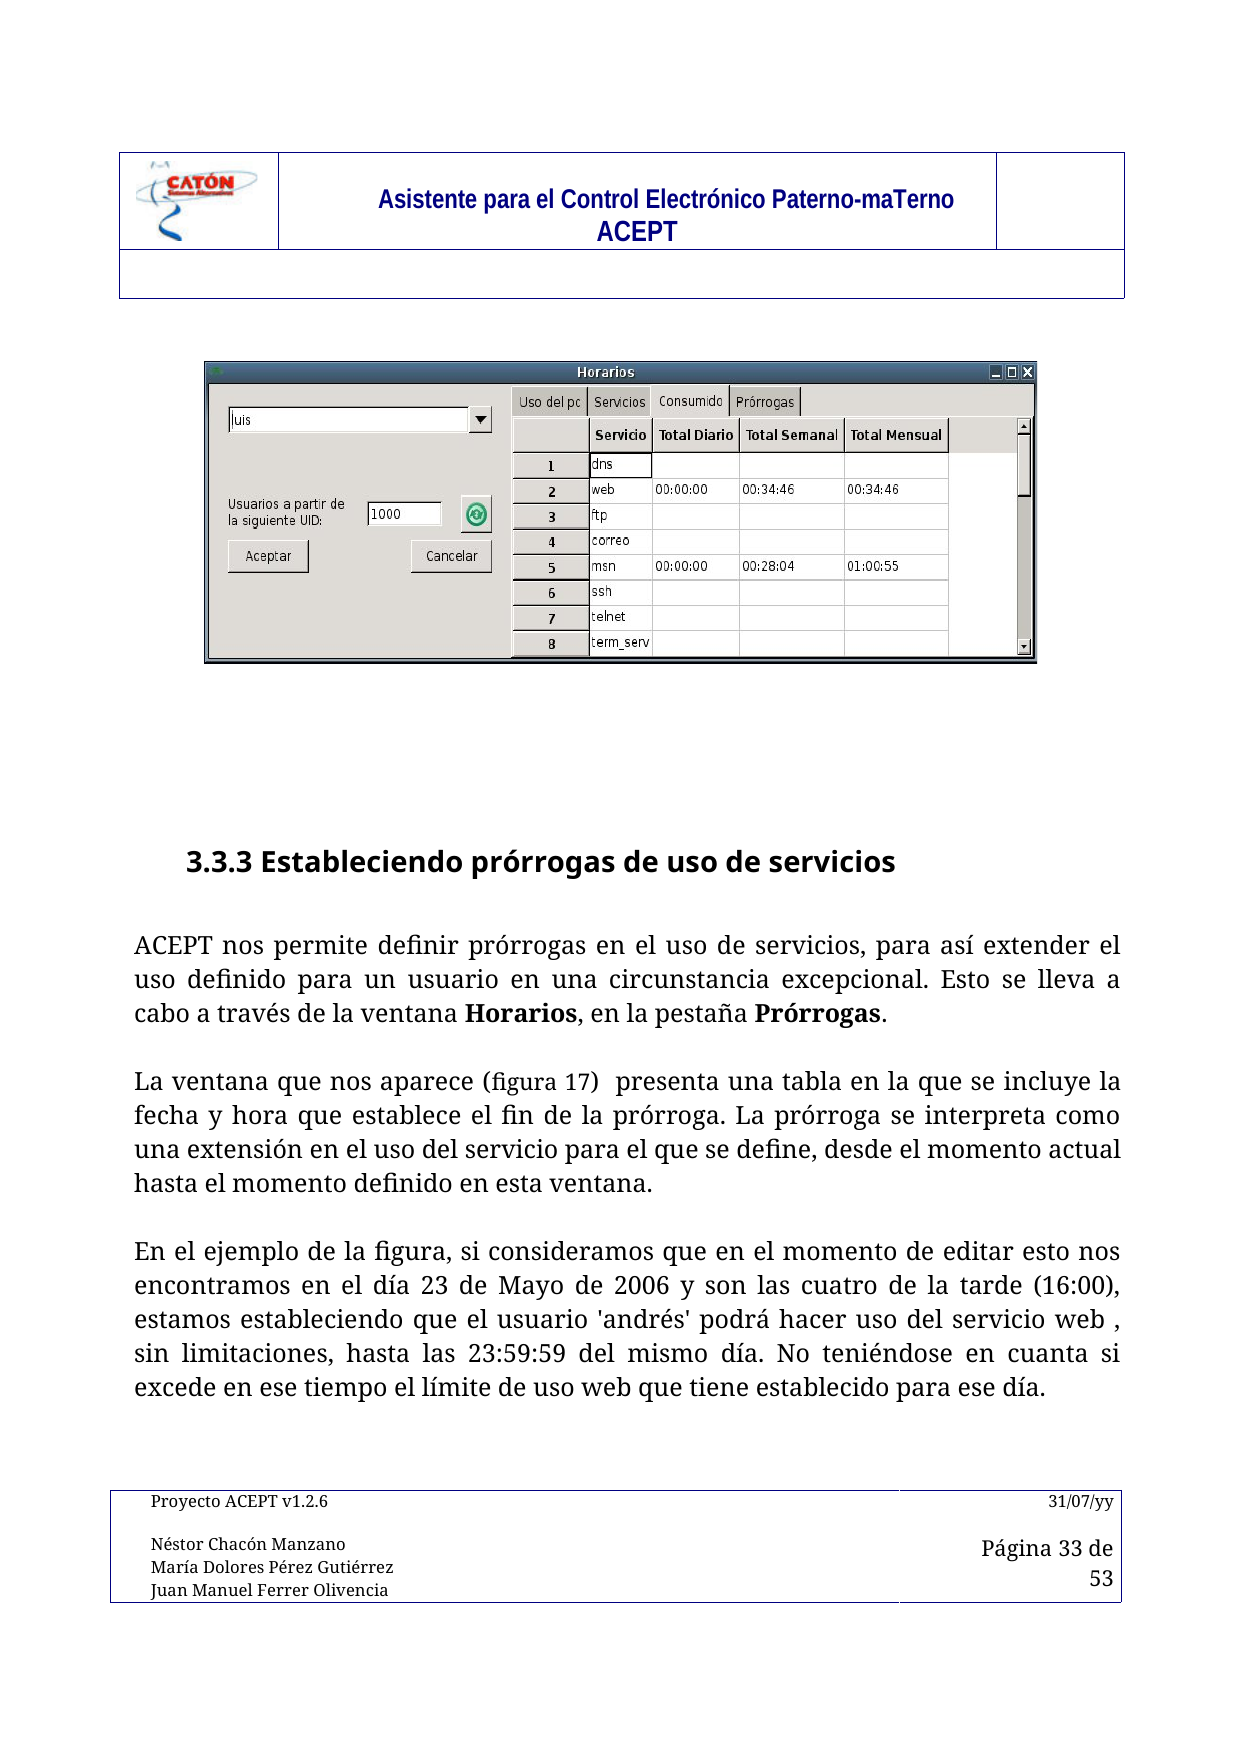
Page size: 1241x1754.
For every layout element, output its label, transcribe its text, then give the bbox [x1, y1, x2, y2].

list En el ejemplo de la figura, si consideramos que en el momento de editar esto nos encontramos en el día 23 de Mayo de 2006 y son las cuatro de la tarde (16:00), estamos estableciendo que el usuario 'andrés' podrá hacer uso del servicio web , sin limitaciones, hasta las 23:59:59 del mismo día. No teniéndose en cuanta si excede en ese tiempo el límite de uso web que tiene establecido para ese día. [104, 1233, 1122, 1403]
picture [136, 161, 258, 241]
list La ventana que nos aparece (figura 17) presenta una tabla en la que se incluye la fecha y hora que establece el fin de la prórroga. La prórroga se interpreta como una extensión en el uso del servicio para el que se define, desde el momento actual hasta el momento definido en esta ventana. [104, 1064, 1122, 1199]
list ACEPT nos permite definir prórrogas en el uso de servicios, para así extender el uso definido para un usuario en una circunstancia excepcional. Esto se lleva a cabo a través de la ventana Horarios, en la pestaña Prórrogas. [104, 928, 1122, 1030]
subtitle Estableciendo prórrogas de uso de servicios [178, 842, 1122, 881]
picture [204, 361, 1038, 664]
